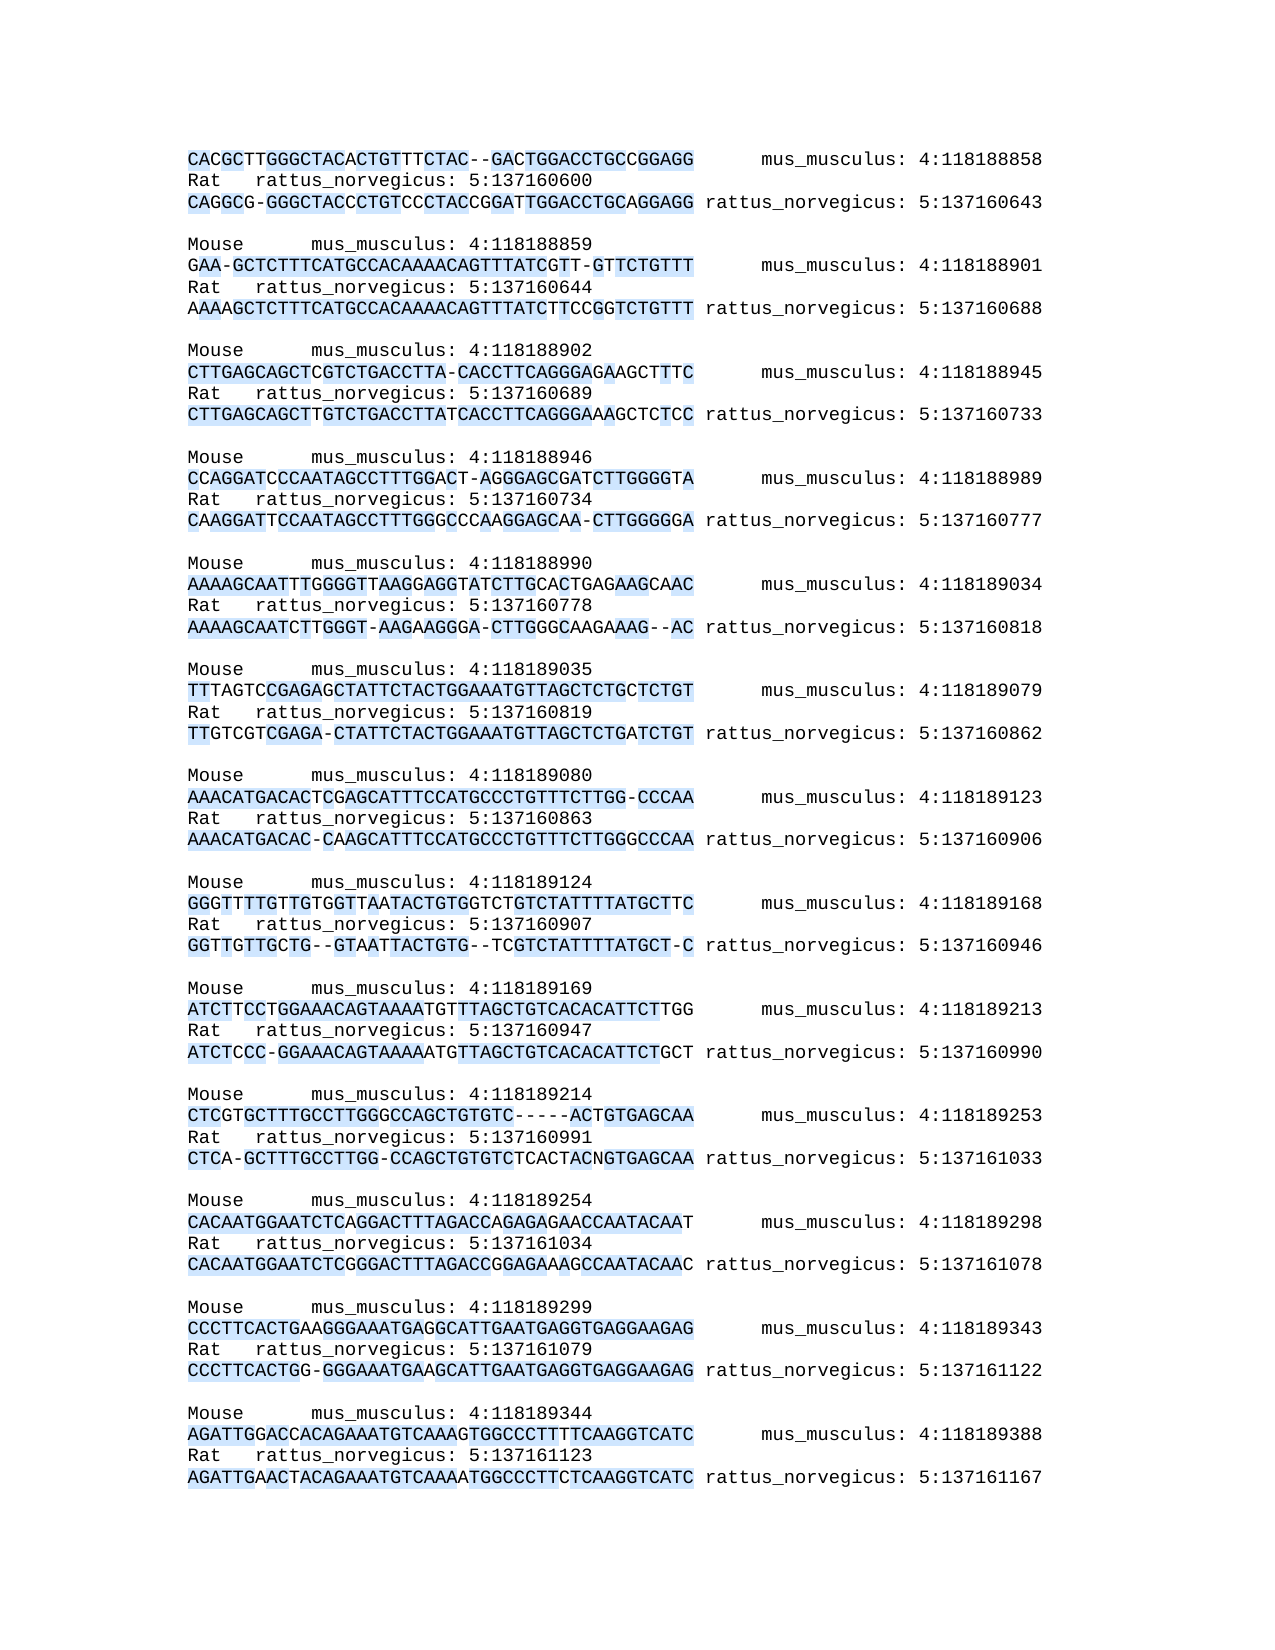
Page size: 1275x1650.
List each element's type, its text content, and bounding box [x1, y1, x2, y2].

text Mouse mus_musculus: 4:118188990 AAAAGCAATTTGGGGTTAAGGAGGTATCTTGCACTGAGAAGCAAC mus_musculus: 4:118189034 [187, 554, 1087, 596]
text Rat rattus_norvegicus: 5:137160863 AAACATGACAC‑CAAGCATTTCCATGCCCTGTTTCTTGGGCCCAA rattus_norvegicus: 5:137160906 [187, 809, 1087, 851]
text Mouse mus_musculus: 4:118189169 ATCTTCCTGGAAACAGTAAAATGTTTAGCTGTCACACATTCTTGG mus_musculus: 4:118189213 [187, 979, 1087, 1021]
text Rat rattus_norvegicus: 5:137160778 AAAAGCAATCTTGGGT‑AAGAAGGGA‑CTTGGGCAAGAAAG‑‑AC rattus_norvegicus: 5:137160818 [187, 596, 1087, 639]
text Mouse mus_musculus: 4:118189254 CACAATGGAATCTCAGGACTTTAGACCAGAGAGAACCAATACAAT mus_musculus: 4:118189298 [187, 1191, 1087, 1234]
text Rat rattus_norvegicus: 5:137160734 CAAGGATTCCAATAGCCTTTGGGCCCAAGGAGCAA‑CTTGGGGGA rattus_norvegicus: 5:137160777 [187, 490, 1087, 532]
text Rat rattus_norvegicus: 5:137160600 CAGGCG‑GGGCTACCCTGTCCCTACCGGATTGGACCTGCAGGAGG rattus_norvegicus: 5:137160643 [187, 171, 1087, 214]
text Rat rattus_norvegicus: 5:137160991 CTCA‑GCTTTGCCTTGG‑CCAGCTGTGTCTCACTACNGTGAGCAA rattus_norvegicus: 5:137161033 [187, 1127, 1087, 1170]
text Mouse mus_musculus: 4:118189124 GGGTTTTGTTGTGGTTAATACTGTGGTCTGTCTATTTTATGCTTC mus_musculus: 4:118189168 [187, 872, 1087, 915]
text Rat rattus_norvegicus: 5:137160689 CTTGAGCAGCTTGTCTGACCTTATCACCTTCAGGGAAAGCTCTCC rattus_norvegicus: 5:137160733 [187, 384, 1087, 426]
text Rat rattus_norvegicus: 5:137160644 AAAAGCTCTTTCATGCCACAAAACAGTTTATCTTCCGGTCTGTTT rattus_norvegicus: 5:137160688 [187, 277, 1087, 320]
text Mouse mus_musculus: 4:118188859 GAA‑GCTCTTTCATGCCACAAAACAGTTTATCGTT‑GTTCTGTTT mus_musculus: 4:118188901 [187, 235, 1087, 277]
text Mouse mus_musculus: 4:118188946 CCAGGATCCCAATAGCCTTTGGACT‑AGGGAGCGATCTTGGGGTA mus_musculus: 4:118188989 [187, 447, 1087, 490]
text Mouse mus_musculus: 4:118189035 TTTAGTCCGAGAGCTATTCTACTGGAAATGTTAGCTCTGCTCTGT mus_musculus: 4:118189079 [187, 660, 1087, 702]
text Rat rattus_norvegicus: 5:137161123 AGATTGAACTACAGAAATGTCAAAATGGCCCTTCTCAAGGTCATC rattus_norvegicus: 5:137161167 [187, 1446, 1087, 1489]
text Rat rattus_norvegicus: 5:137161079 CCCTTCACTGG‑GGGAAATGAAGCATTGAATGAGGTGAGGAAGAG rattus_norvegicus: 5:137161122 [187, 1340, 1087, 1382]
text Mouse mus_musculus: 4:118189299 CCCTTCACTGAAGGGAAATGAGGCATTGAATGAGGTGAGGAAGAG mus_musculus: 4:118189343 [187, 1297, 1087, 1340]
text Mouse mus_musculus: 4:118189344 AGATTGGACCACAGAAATGTCAAAGTGGCCCTTTTCAAGGTCATC mus_musculus: 4:118189388 [187, 1404, 1087, 1446]
text Rat rattus_norvegicus: 5:137160907 GGTTGTTGCTG‑‑GTAATTACTGTG‑‑TCGTCTATTTTATGCT‑C rattus_norvegicus: 5:137160946 [187, 915, 1087, 957]
text Rat rattus_norvegicus: 5:137160947 ATCTCCC‑GGAAACAGTAAAAATGTTAGCTGTCACACATTCTGCT rattus_norvegicus: 5:137160990 [187, 1021, 1087, 1064]
text Rat rattus_norvegicus: 5:137161034 CACAATGGAATCTCGGGACTTTAGACCGGAGAAAGCCAATACAAC rattus_norvegicus: 5:137161078 [187, 1234, 1087, 1276]
text Mouse mus_musculus: 4:118189080 AAACATGACACTCGAGCATTTCCATGCCCTGTTTCTTGG‑CCCAA mus_musculus: 4:118189123 [187, 766, 1087, 809]
text Mouse mus_musculus: 4:118189214 CTCGTGCTTTGCCTTGGGCCAGCTGTGTC‑‑‑‑‑ACTGTGAGCAA mus_musculus: 4:118189253 [187, 1085, 1087, 1127]
text CACGCTTGGGCTACACTGTTTCTAC‑‑GACTGGACCTGCCGGAGG mus_musculus: 4:118188858 [187, 150, 1087, 171]
text Rat rattus_norvegicus: 5:137160819 TTGTCGTCGAGA‑CTATTCTACTGGAAATGTTAGCTCTGATCTGT rattus_norvegicus: 5:137160862 [187, 702, 1087, 745]
text Mouse mus_musculus: 4:118188902 CTTGAGCAGCTCGTCTGACCTTA‑CACCTTCAGGGAGAAGCTTTC mus_musculus: 4:118188945 [187, 341, 1087, 384]
